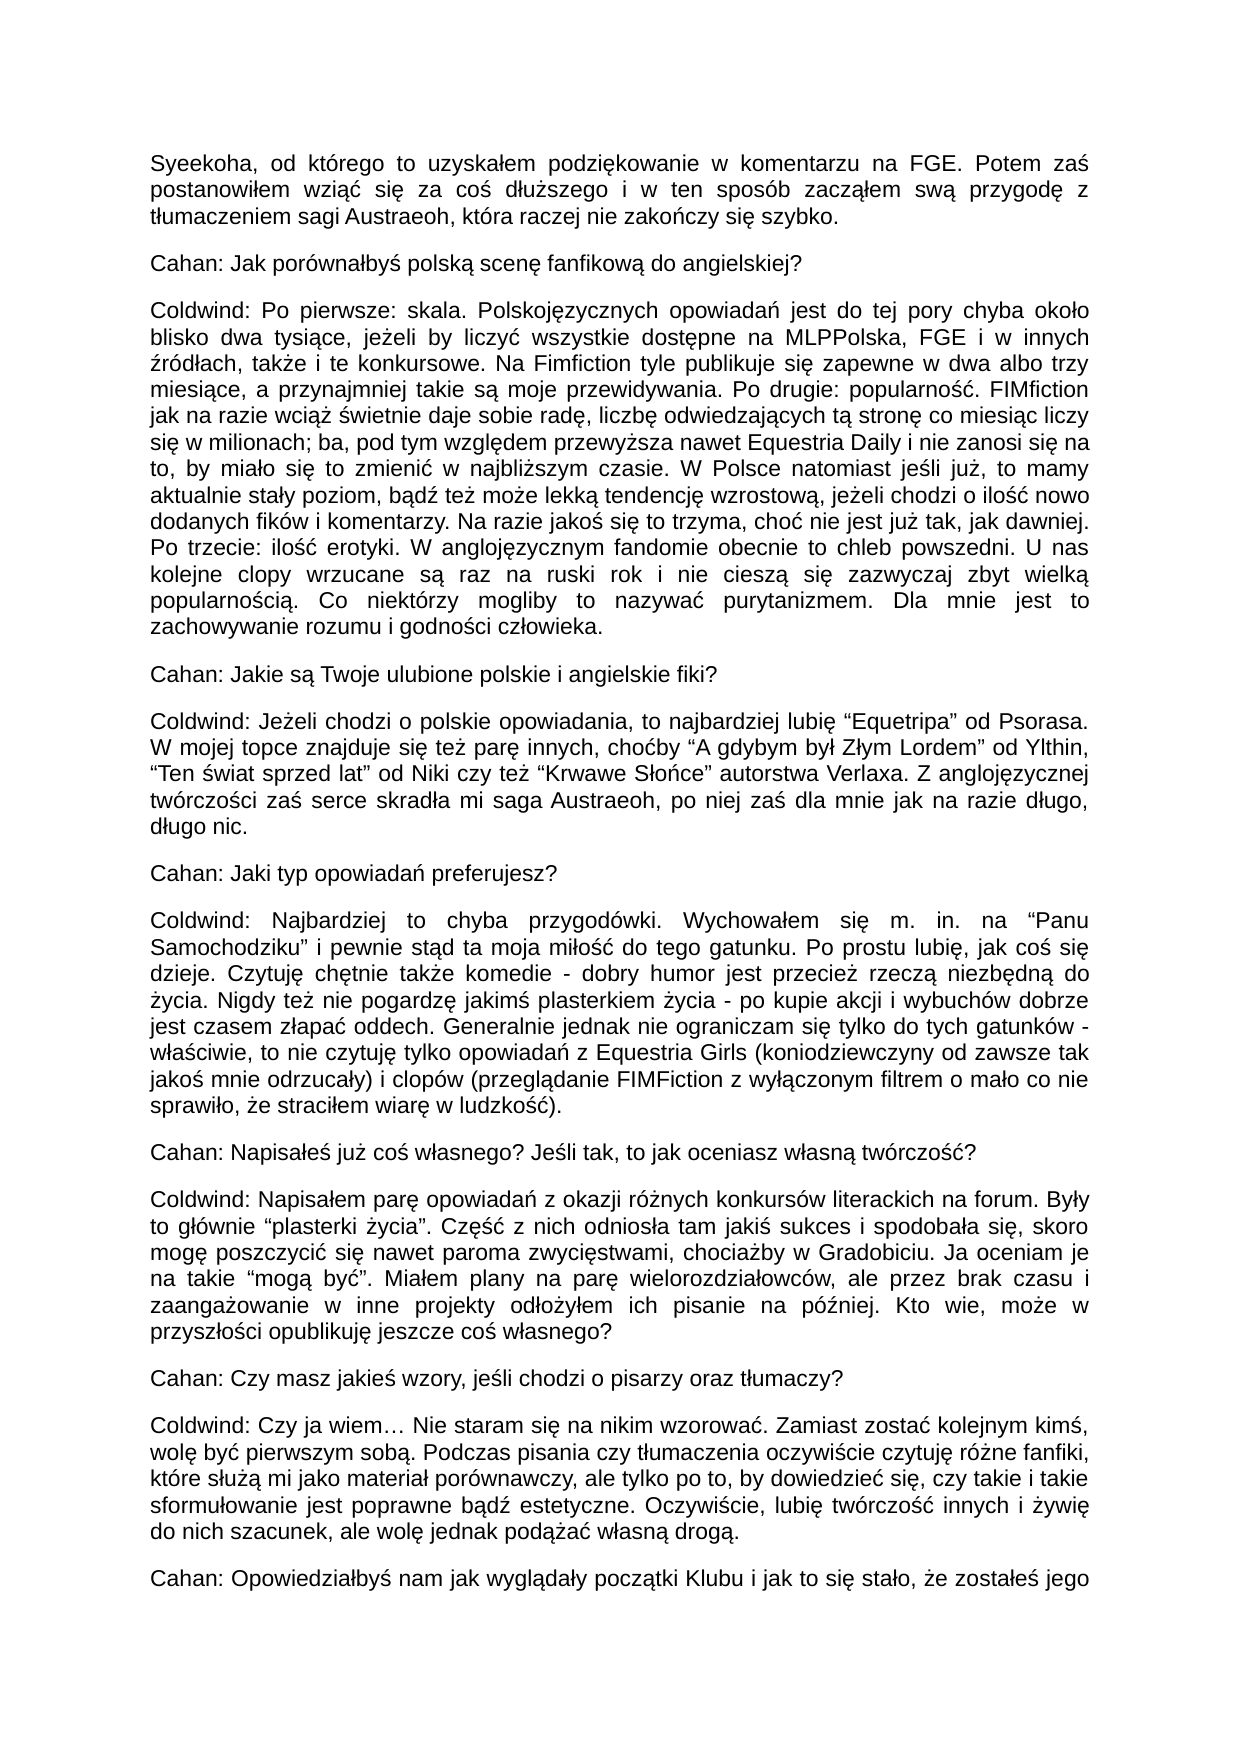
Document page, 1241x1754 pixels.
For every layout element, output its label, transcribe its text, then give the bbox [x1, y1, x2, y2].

text Cahan: Jak porównałbyś polską scenę fanfikową do angielskiej? [150, 250, 1090, 276]
text Coldwind: Jeżeli chodzi o polskie opowiadania, to najbardziej lubię “Equetripa” od Psorasa. W mojej topce znajduje się też parę innych, choćby “A gdybym był Złym Lordem” od Ylthin, “Ten świat sprzed lat” od Niki czy też “Krwawe Słońce” autorstwa Verlaxa. Z anglojęzycznej twórczości zaś serce skradła mi saga Austraeoh, po niej zaś dla mnie jak na razie długo, długo nic. [150, 708, 1090, 839]
text Coldwind: Czy ja wiem… Nie staram się na nikim wzorować. Zamiast zostać kolejnym kimś, wolę być pierwszym sobą. Podczas pisania czy tłumaczenia oczywiście czytuję różne fanfiki, które służą mi jako materiał porównawczy, ale tylko po to, by dowiedzieć się, czy takie i takie sformułowanie jest poprawne bądź estetyczne. Oczywiście, lubię twórczość innych i żywię do nich szacunek, ale wolę jednak podążać własną drogą. [150, 1412, 1090, 1544]
text Cahan: Napisałeś już coś własnego? Jeśli tak, to jak oceniasz własną twórczość? [150, 1139, 1090, 1166]
text Coldwind: Najbardziej to chyba przygodówki. Wychowałem się m. in. na “Panu Samochodziku” i pewnie stąd ta moja miłość do tego gatunku. Po prostu lubię, jak coś się dzieje. Czytuję chętnie także komedie - dobry humor jest przecież rzeczą niezbędną do życia. Nigdy też nie pogardzę jakimś plasterkiem życia - po kupie akcji i wybuchów dobrze jest czasem złapać oddech. Generalnie jednak nie ograniczam się tylko do tych gatunków - właściwie, to nie czytuję tylko opowiadań z Equestria Girls (koniodziewczyny od zawsze tak jakoś mnie odrzucały) i clopów (przeglądanie FIMFiction z wyłączonym filtrem o mało co nie sprawiło, że straciłem wiarę w ludzkość). [150, 907, 1090, 1118]
text Coldwind: Napisałem parę opowiadań z okazji różnych konkursów literackich na forum. Były to głównie “plasterki życia”. Część z nich odniosła tam jakiś sukces i spodobała się, skoro mogę poszczycić się nawet paroma zwycięstwami, chociażby w Gradobiciu. Ja oceniam je na takie “mogą być”. Miałem plany na parę wielorozdziałowców, ale przez brak czasu i zaangażowanie w inne projekty odłożyłem ich pisanie na później. Kto wie, może w przyszłości opublikuję jeszcze coś własnego? [150, 1186, 1090, 1344]
text Cahan: Jaki typ opowiadań preferujesz? [150, 860, 1090, 887]
text Cahan: Jakie są Twoje ulubione polskie i angielskie fiki? [150, 661, 1090, 687]
text Cahan: Opowiedziałbyś nam jak wyglądały początki Klubu i jak to się stało, że zostałeś jego [150, 1565, 1090, 1591]
text Coldwind: Po pierwsze: skala. Polskojęzycznych opowiadań jest do tej pory chyba około blisko dwa tysiące, jeżeli by liczyć wszystkie dostępne na MLPPolska, FGE i w innych źródłach, także i te konkursowe. Na Fimfiction tyle publikuje się zapewne w dwa albo trzy miesiące, a przynajmniej takie są moje przewidywania. Po drugie: popularność. FIMfiction jak na razie wciąż świetnie daje sobie radę, liczbę odwiedzających tą stronę co miesiąc liczy się w milionach; ba, pod tym względem przewyższa nawet Equestria Daily i nie zanosi się na to, by miało się to zmienić w najbliższym czasie. W Polsce natomiast jeśli już, to mamy aktualnie stały poziom, bądź też może lekką tendencję wzrostową, jeżeli chodzi o ilość nowo dodanych fików i komentarzy. Na razie jakoś się to trzyma, choć nie jest już tak, jak dawniej. Po trzecie: ilość erotyki. W anglojęzycznym fandomie obecnie to chleb powszedni. U nas kolejne clopy wrzucane są raz na ruski rok i nie cieszą się zazwyczaj zbyt wielką popularnością. Co niektórzy mogliby to nazywać purytanizmem. Dla mnie jest to zachowywanie rozumu i godności człowieka. [150, 297, 1090, 640]
text Syeekoha, od którego to uzyskałem podziękowanie w komentarzu na FGE. Potem zaś postanowiłem wziąć się za coś dłuższego i w ten sposób zacząłem swą przygodę z tłumaczeniem sagi Austraeoh, która raczej nie zakończy się szybko. [150, 150, 1090, 229]
text Cahan: Czy masz jakieś wzory, jeśli chodzi o pisarzy oraz tłumaczy? [150, 1365, 1090, 1392]
